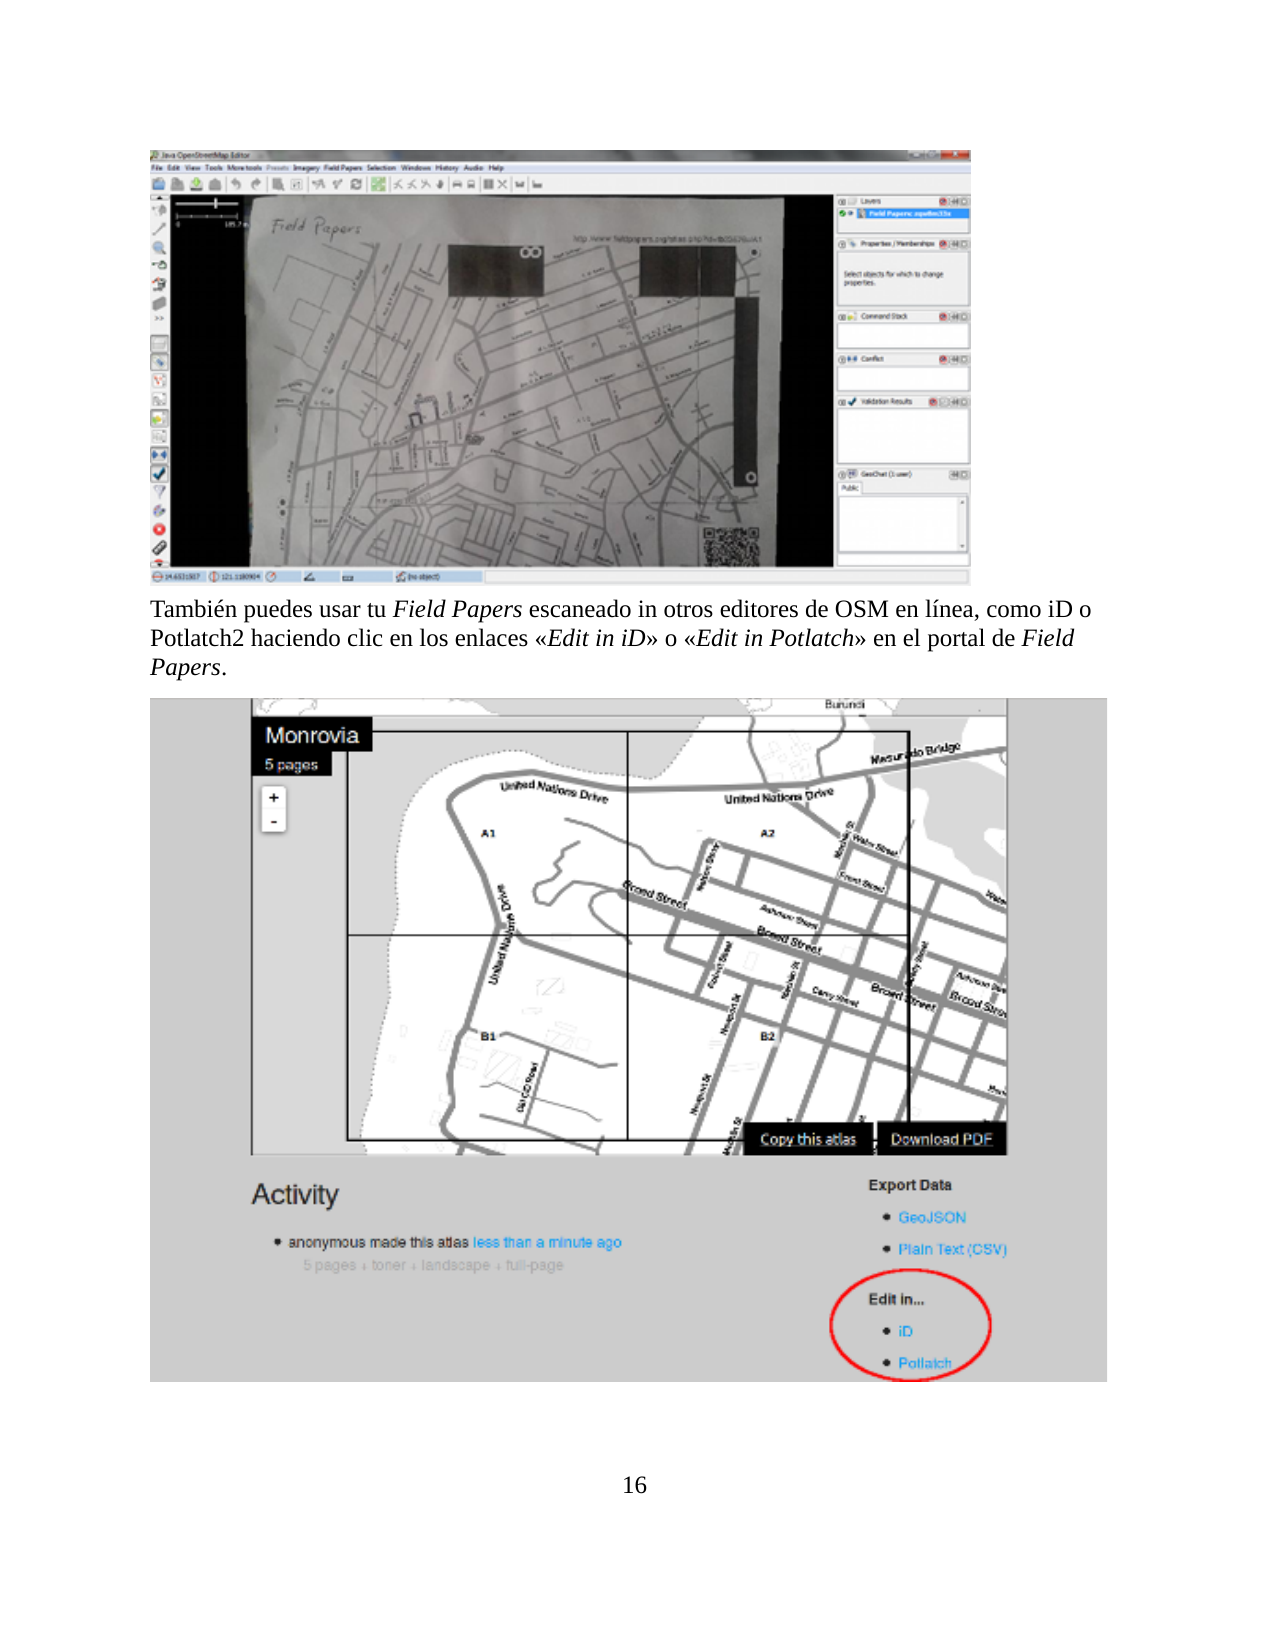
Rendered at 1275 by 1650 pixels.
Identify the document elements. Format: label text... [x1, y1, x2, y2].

text También puedes usar tu Field Papers escaneado in otros editores de OSM en línea, como iD o Potlatch2 haciendo clic en los enlaces «Edit in iD» o «Edit in Potlatch» en el portal de Field Papers. [150, 594, 1125, 681]
picture [150, 698, 1108, 1382]
picture [150, 150, 971, 586]
